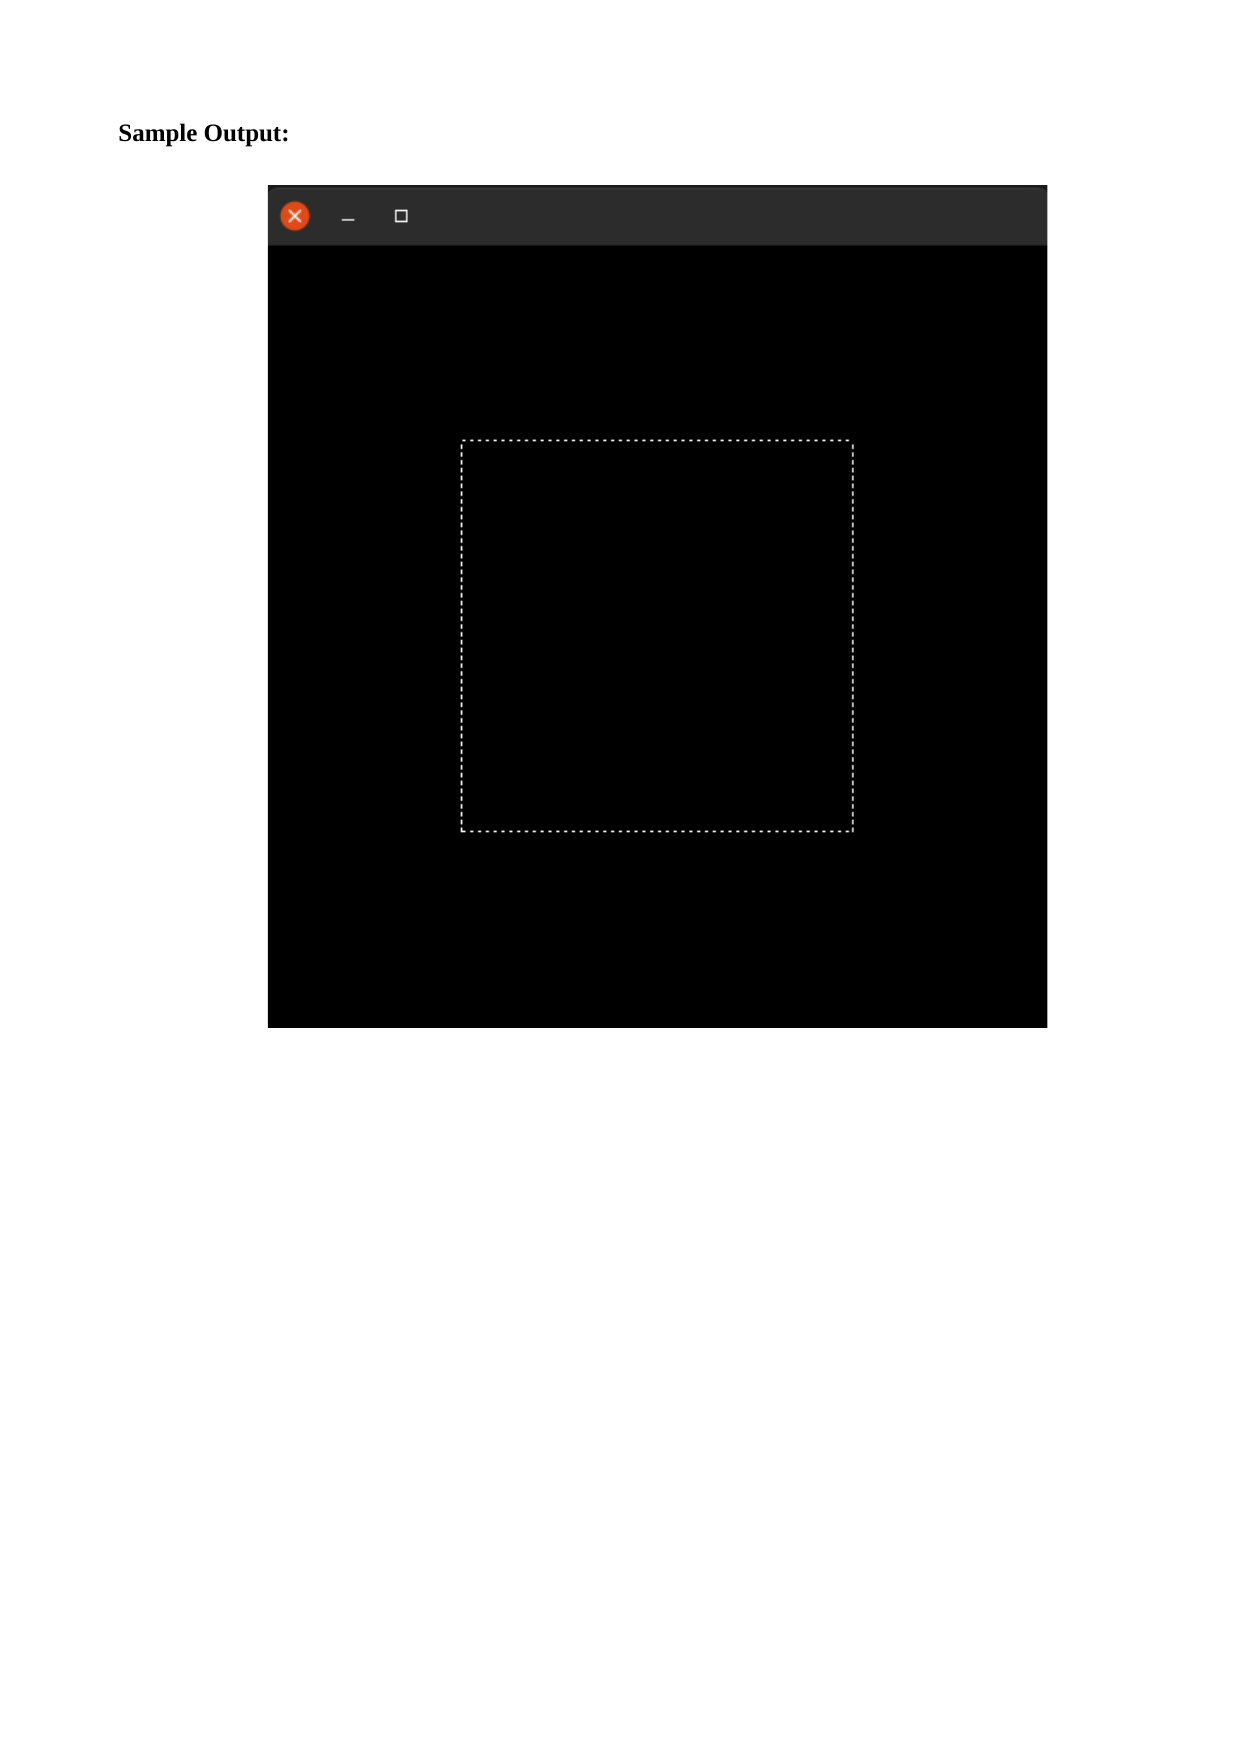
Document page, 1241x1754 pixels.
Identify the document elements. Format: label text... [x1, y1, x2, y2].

text Sample Output: [118, 118, 1122, 147]
picture [267, 185, 1048, 1028]
